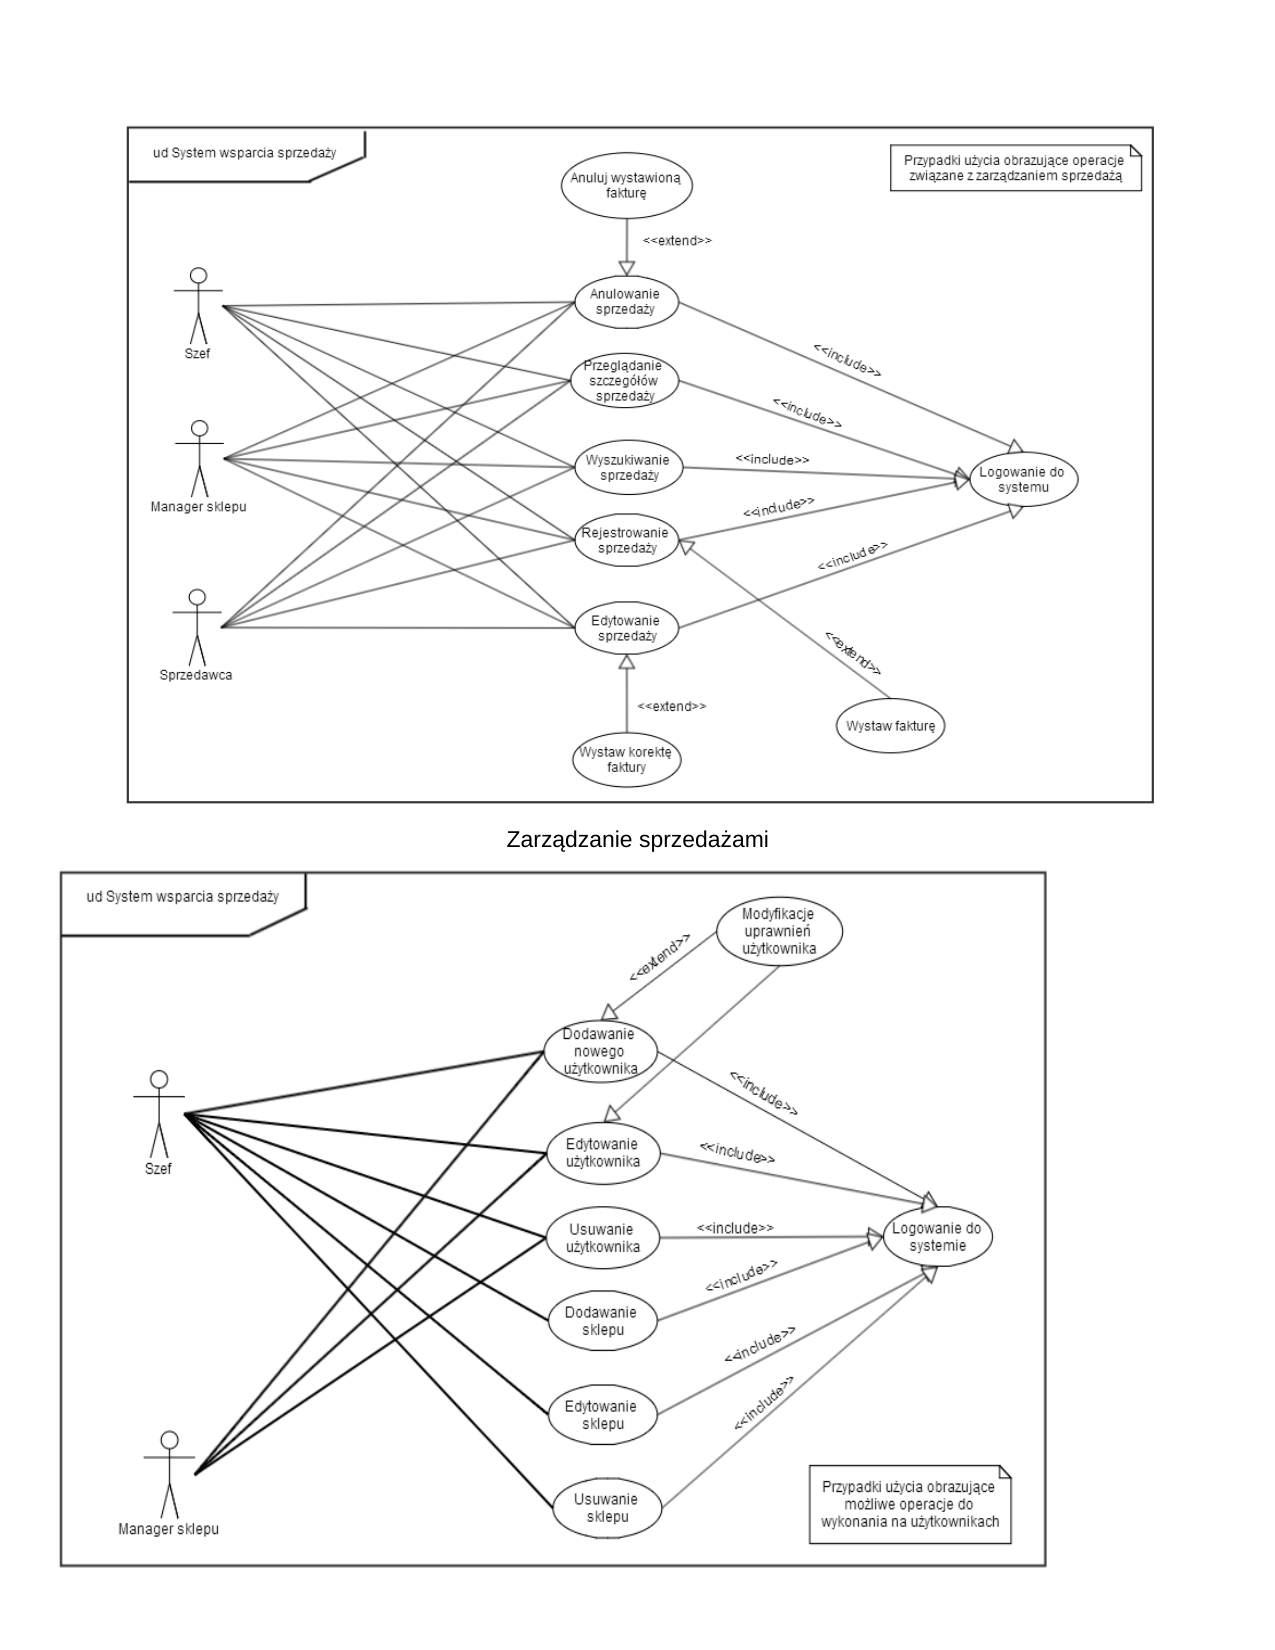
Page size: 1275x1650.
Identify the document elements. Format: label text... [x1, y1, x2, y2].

text Zarządzanie sprzedażami [105, 114, 1170, 853]
picture [117, 114, 1275, 824]
picture [43, 861, 1262, 1590]
